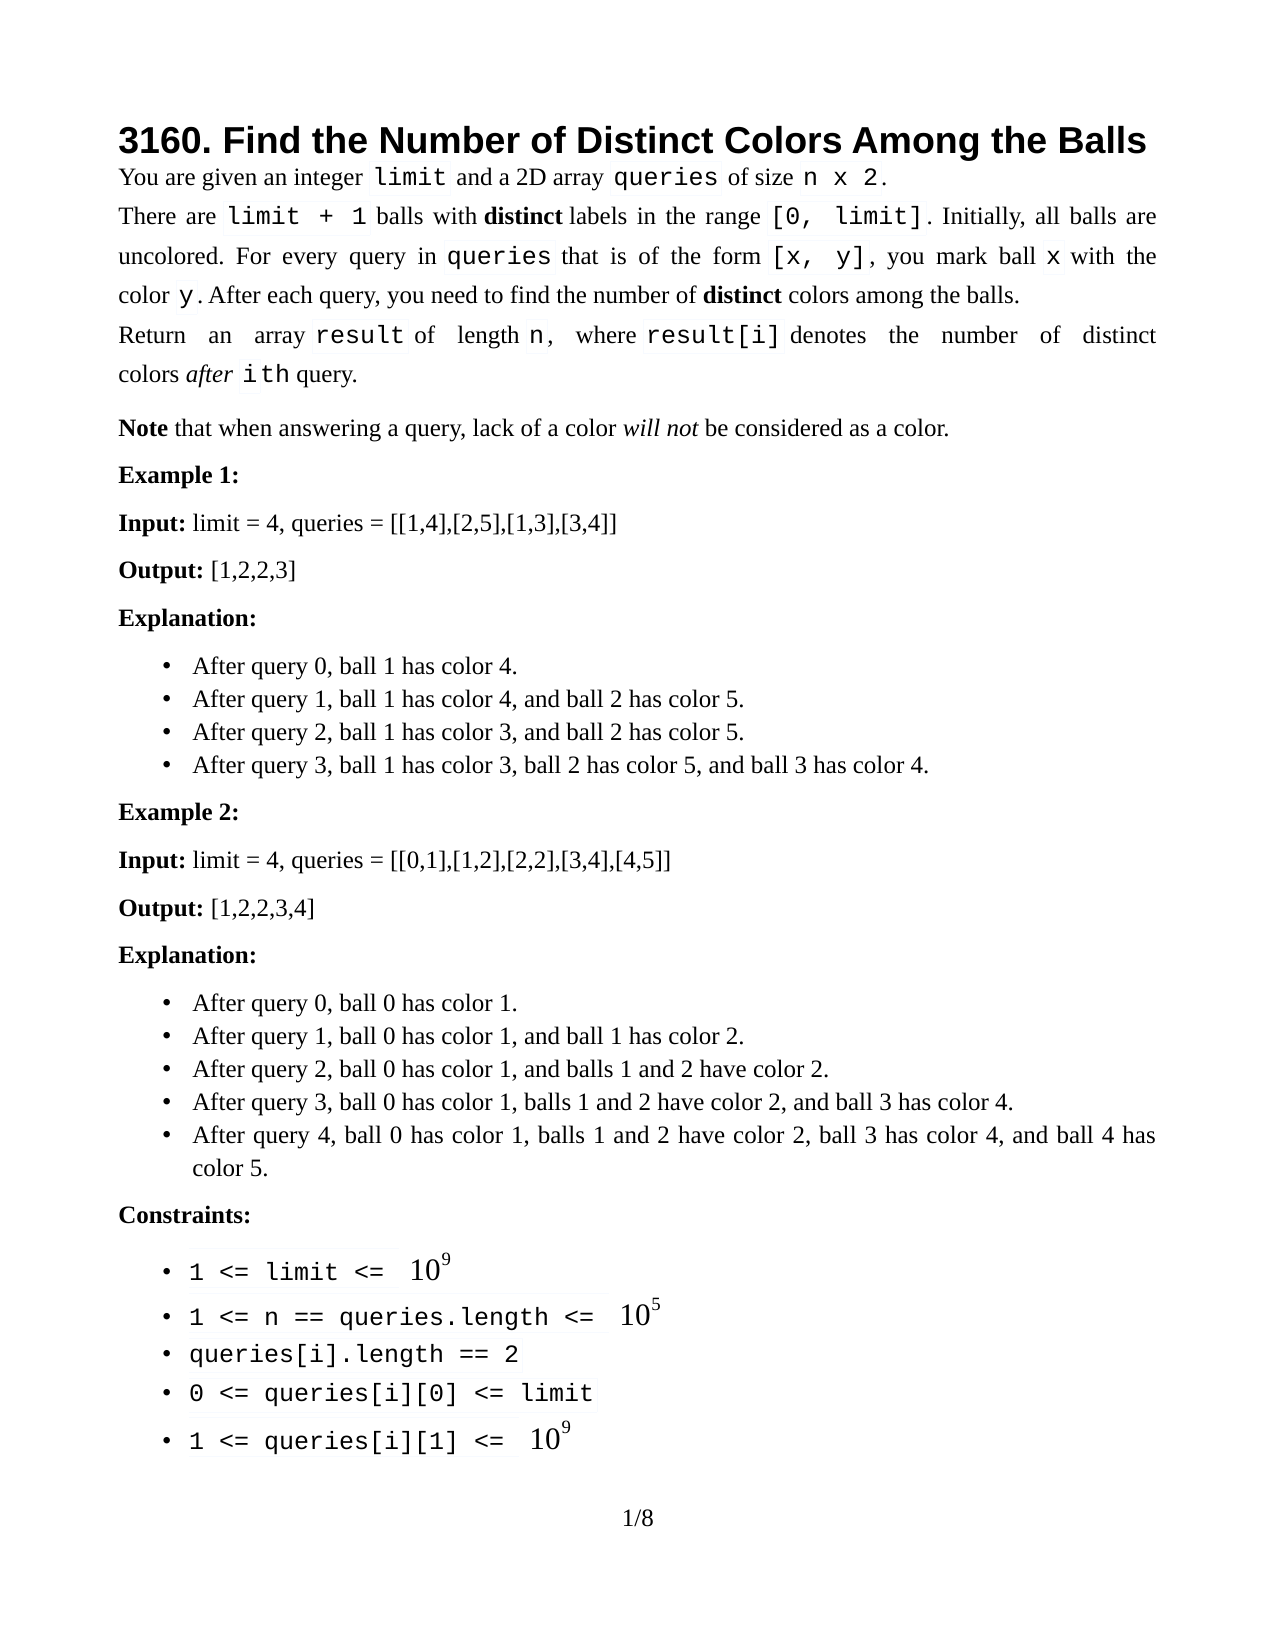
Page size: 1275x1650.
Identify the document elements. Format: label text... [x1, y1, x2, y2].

text Output: [1,2,2,3] [118, 556, 1157, 584]
text Constraints: [118, 1201, 1157, 1229]
list 1 <= limit <= [162, 1248, 1157, 1287]
text Return an array result of length n, where result[i] denotes the number of distinct colors after ith query. [118, 319, 1157, 393]
text Explanation: [118, 940, 1157, 969]
list After query 2, ball 0 has color 1, and balls 1 and 2 have color 2. [162, 1054, 1157, 1083]
text of size [722, 161, 800, 196]
text limit [370, 162, 450, 195]
list 1 <= queries[i][1] <= [162, 1417, 1157, 1456]
list After query 0, ball 1 has color 4. [162, 651, 1157, 679]
text You are given an integer [118, 161, 369, 196]
list After query 4, ball 0 has color 1, balls 1 and 2 have color 2, ball 3 has color 4, and ball 4 has color 5. [162, 1120, 1157, 1182]
list [523, 1338, 1157, 1372]
list After query 2, ball 1 has color 3, and ball 2 has color 5. [162, 717, 1157, 746]
text Note that when answering a query, lack of a color will not be considered as a color. [118, 413, 1157, 441]
list [598, 1378, 1157, 1412]
list queries[i].length == 2 [162, 1338, 522, 1372]
list After query 3, ball 1 has color 3, ball 2 has color 5, and ball 3 has color 4. [162, 750, 1157, 778]
list After query 0, ball 0 has color 1. [162, 988, 1157, 1017]
text There are limit + 1 balls with distinct labels in the range [0, limit]. Initially, all balls are uncolored. For every query in queries that is of the form [x, y], you mark ball x with the color y. After each query, you need to find the number of distinct colors among the balls. [118, 201, 1157, 314]
text Example 1: [118, 460, 1157, 489]
text Explanation: [118, 603, 1157, 632]
text and a 2D array [451, 161, 610, 196]
text Output: [1,2,2,3,4] [118, 893, 1157, 921]
text Example 2: [118, 797, 1157, 826]
list 1 <= n == queries.length <= [162, 1293, 1157, 1332]
text Input: limit = 4, queries = [[1,4],[2,5],[1,3],[3,4]] [118, 508, 1157, 537]
text queries [611, 162, 721, 195]
text . [882, 161, 1157, 196]
list After query 1, ball 1 has color 4, and ball 2 has color 5. [162, 684, 1157, 712]
text Input: limit = 4, queries = [[0,1],[1,2],[2,2],[3,4],[4,5]] [118, 845, 1157, 874]
list After query 3, ball 0 has color 1, balls 1 and 2 have color 2, and ball 3 has color 4. [162, 1087, 1157, 1116]
list 0 <= queries[i][0] <= limit [162, 1378, 597, 1412]
text n x 2 [801, 162, 881, 195]
list After query 1, ball 0 has color 1, and ball 1 has color 2. [162, 1021, 1157, 1049]
subtitle 3160. Find the Number of Distinct Colors Among the Balls [118, 118, 1157, 161]
